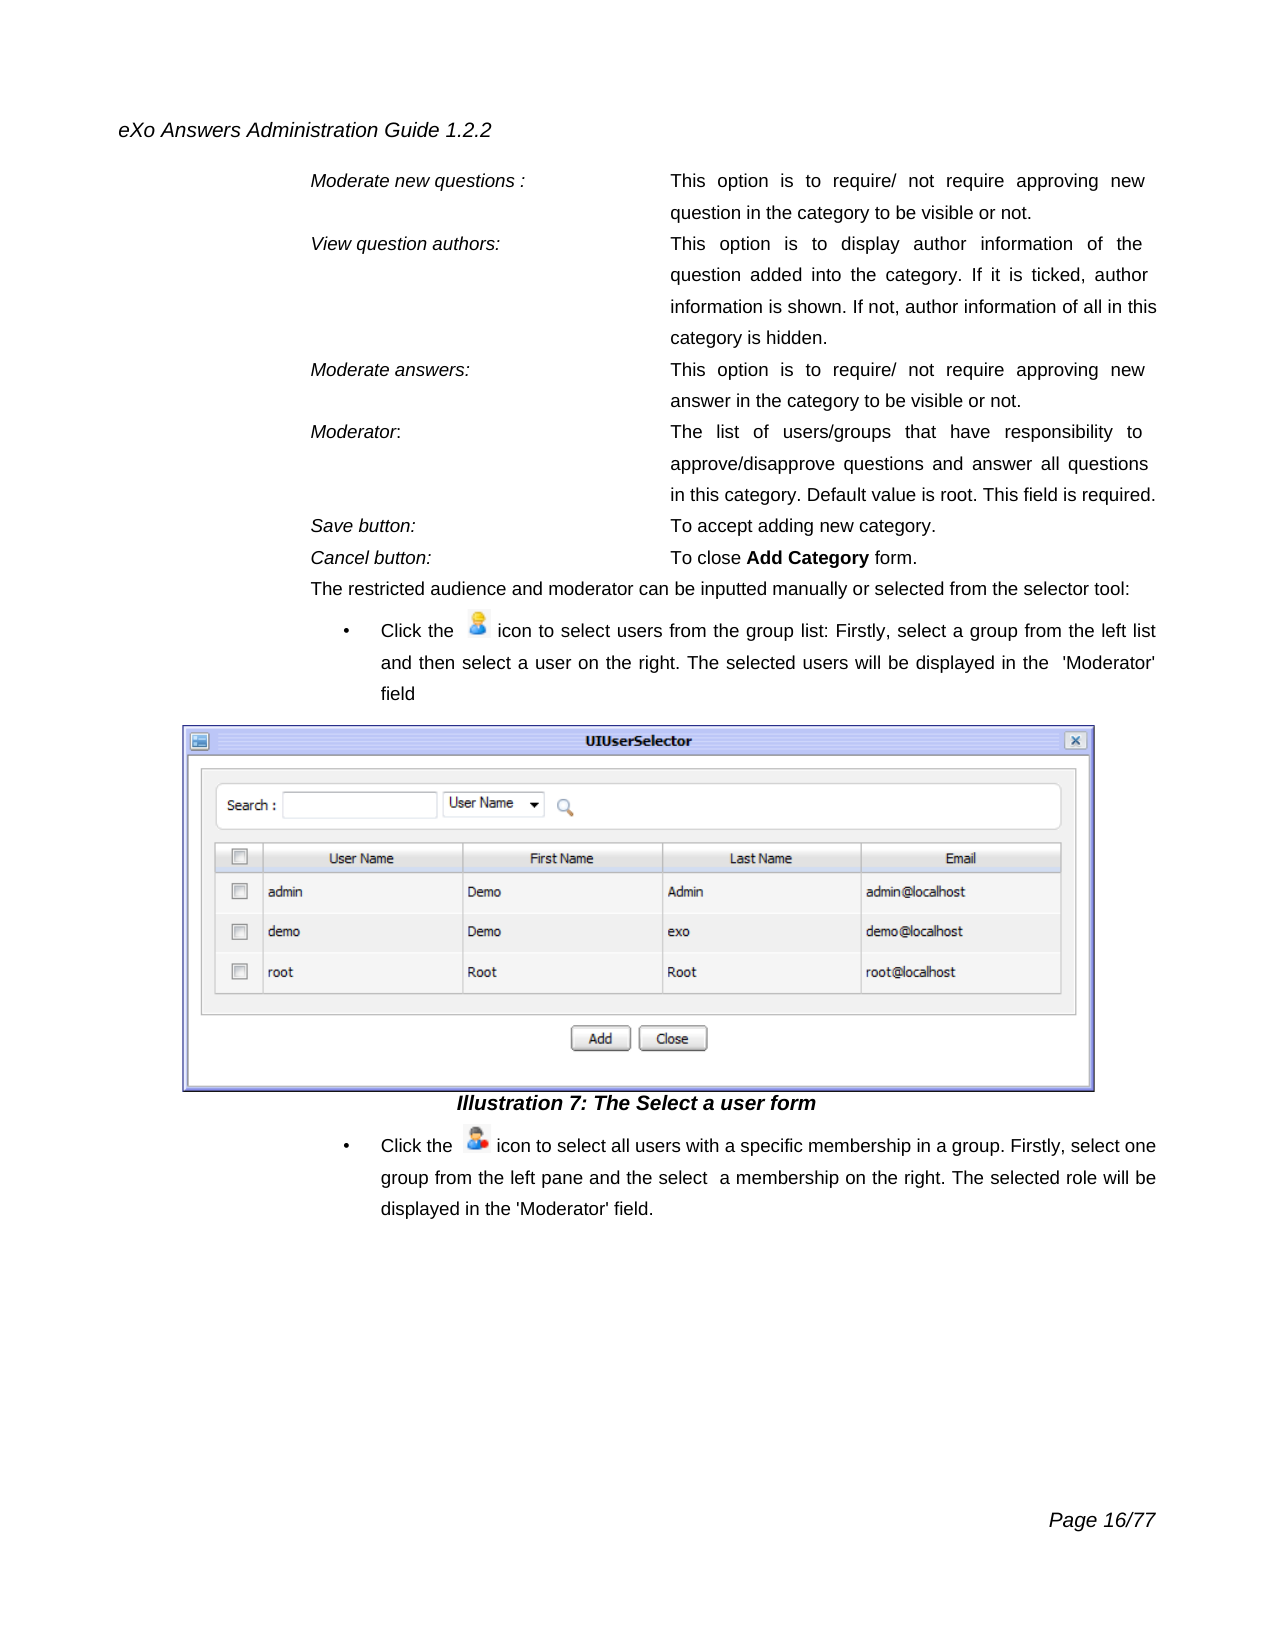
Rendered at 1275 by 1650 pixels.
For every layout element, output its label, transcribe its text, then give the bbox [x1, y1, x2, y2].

text Moderate answers: This option is to require/ not require approving new answer in the category to be visible or not. [310, 359, 1157, 411]
text Save button: To accept adding new category. [310, 516, 1157, 537]
text Moderate new questions : This option is to require/ not require approving new question in the category to be visible or not. [310, 171, 1157, 223]
list Click the icon to select users from the group list: Firstly, select a group from the left list and then select a user on the right. The selected users will be displayed in the 'Moderator' field [343, 610, 1157, 705]
picture [180, 725, 1095, 1092]
picture [463, 1124, 492, 1153]
text Cancel button: To close Add Category form. [310, 547, 1157, 568]
text View question authors: This option is to display author information of the question added into the category. If it is ticked, author information is shown. If not, author information of all in this category is hidden. [310, 233, 1157, 348]
picture [467, 609, 491, 638]
text The restricted audience and moderator can be inputted manually or selected from the selector tool: [310, 578, 1157, 599]
list Click the icon to select all users with a specific membership in a group. Firstly, select one group from the left pane and the select a membership on the right. The selected role will be displayed in the 'Moderator' field. [343, 715, 1157, 1220]
text Moderator: The list of users/groups that have responsibility to approve/disapprove questions and answer all questions in this category. Default value is root. This field is required. [310, 422, 1157, 505]
list Illustration 7: The Select a user form [180, 1092, 1094, 1114]
